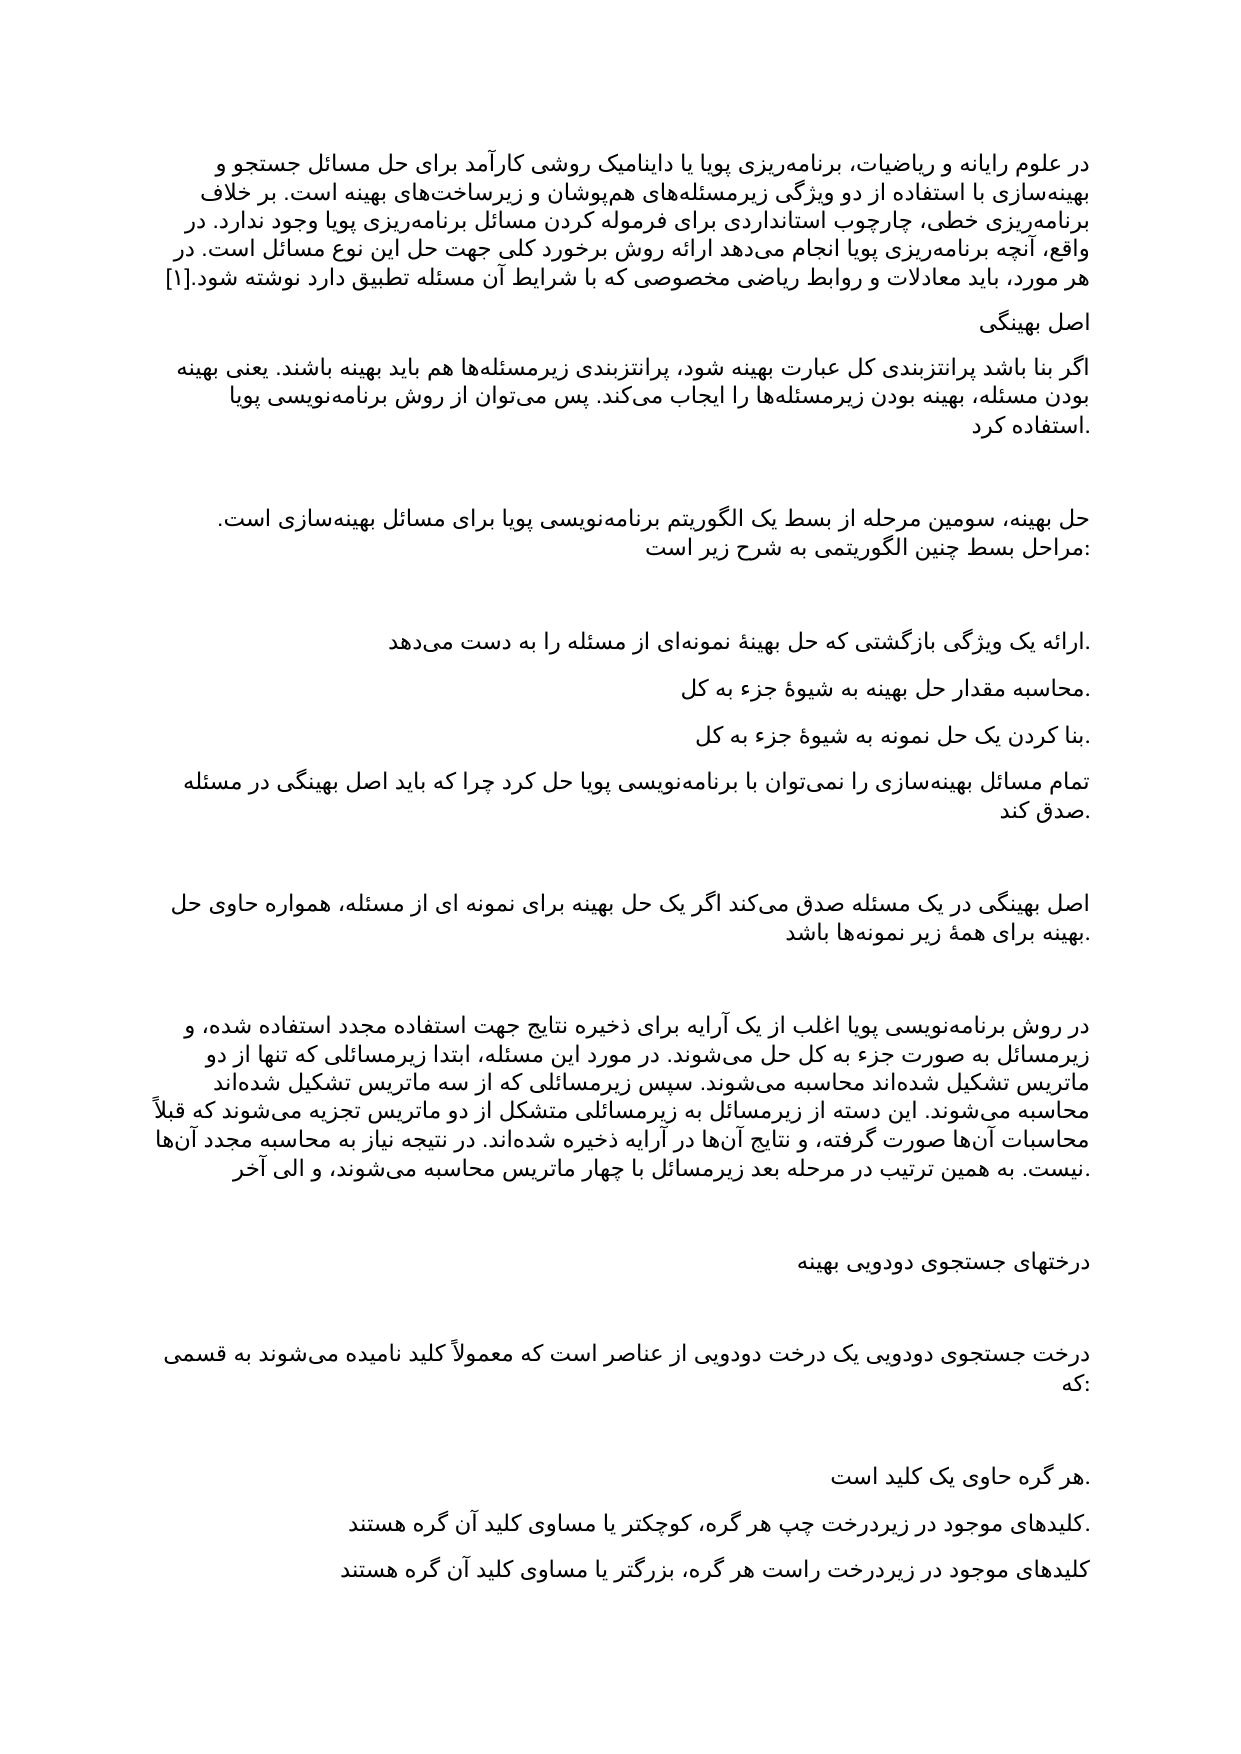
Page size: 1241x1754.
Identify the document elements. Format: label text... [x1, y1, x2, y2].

text بنا کردن یک حل نمونه به شیوهٔ جزء به کل. [150, 721, 1090, 749]
text تمام مسائل بهینه‌سازی را نمی‌توان با برنامه‌نویسی پویا حل کرد چرا که باید اصل بهینگی در مسئله صدق کند. [150, 768, 1090, 824]
text در روش برنامه‌نویسی پویا اغلب از یک آرایه برای ذخیره نتایج جهت استفاده مجدد استفاده شده، و زیرمسائل به صورت جزء به کل حل می‌شوند. در مورد این مسئله، ابتدا زیرمسائلی که تنها از دو ماتریس تشکیل شده‌اند محاسبه می‌شوند. سپس زیرمسائلی که از سه ماتریس تشکیل شده‌اند محاسبه می‌شوند. این دسته از زیرمسائل به زیرمسائلی متشکل از دو ماتریس تجزیه می‌شوند که قبلاً محاسبات آن‌ها صورت گرفته، و نتایج آن‌ها در آرایه ذخیره شده‌اند. در نتیجه نیاز به محاسبه مجدد آن‌ها نیست. به همین ترتیب در مرحله بعد زیرمسائل با چهار ماتریس محاسبه می‌شوند، و الی آخر. [150, 1012, 1090, 1182]
text درخت جستجوی دودویی یک درخت دودویی از عناصر است که معمولاً کلید نامیده می‌شوند به قسمی که: [150, 1340, 1090, 1397]
text اصل بهینگی [150, 309, 1090, 335]
text درختهای جستجوی دودویی بهینه [150, 1248, 1090, 1274]
text هر گره حاوی یک کلید است. [150, 1462, 1090, 1491]
text محاسبه مقدار حل بهینه به شیوهٔ جزء به کل. [150, 674, 1090, 702]
text در علوم رایانه و ریاضیات، برنامه‌ریزی پویا یا داینامیک روشی کارآمد برای حل مسائل جستجو و بهینه‌سازی با استفاده از دو ویژگی زیرمسئله‌های هم‌پوشان و زیرساخت‌های بهینه است. بر خلاف برنامه‌ریزی خطی، چارچوب استانداردی برای فرموله کردن مسائل برنامه‌ریزی پویا وجود ندارد. در واقع، آنچه برنامه‌ریزی پویا انجام می‌دهد ارائه روش برخورد کلی جهت حل این نوع مسائل است. در هر مورد، باید معادلات و روابط ریاضی مخصوصی که با شرایط آن مسئله تطبیق دارد نوشته شود.[۱] [150, 150, 1090, 290]
text حل بهینه، سومین مرحله از بسط یک الگوریتم برنامه‌نویسی پویا برای مسائل بهینه‌سازی است. مراحل بسط چنین الگوریتمی به شرح زیر است: [150, 505, 1090, 561]
text ارائه یک ویژگی بازگشتی که حل بهینهٔ نمونه‌ای از مسئله را به دست می‌دهد. [150, 627, 1090, 655]
text اگر بنا باشد پرانتزبندی کل عبارت بهینه شود، پرانتزبندی زیرمسئله‌ها هم باید بهینه باشند. یعنی بهینه بودن مسئله، بهینه بودن زیرمسئله‌ها را ایجاب می‌کند. پس می‌توان از روش برنامه‌نویسی پویا استفاده کرد. [150, 354, 1090, 439]
text کلیدهای موجود در زیردرخت چپ هر گره، کوچکتر یا مساوی کلید آن گره هستند. [150, 1509, 1090, 1537]
text اصل بهینگی در یک مسئله صدق می‌کند اگر یک حل بهینه برای نمونه ای از مسئله، همواره حاوی حل بهینه برای همهٔ زیر نمونه‌ها باشد. [150, 890, 1090, 946]
text کلیدهای موجود در زیردرخت راست هر گره، بزرگتر یا مساوی کلید آن گره هستند [150, 1556, 1090, 1583]
